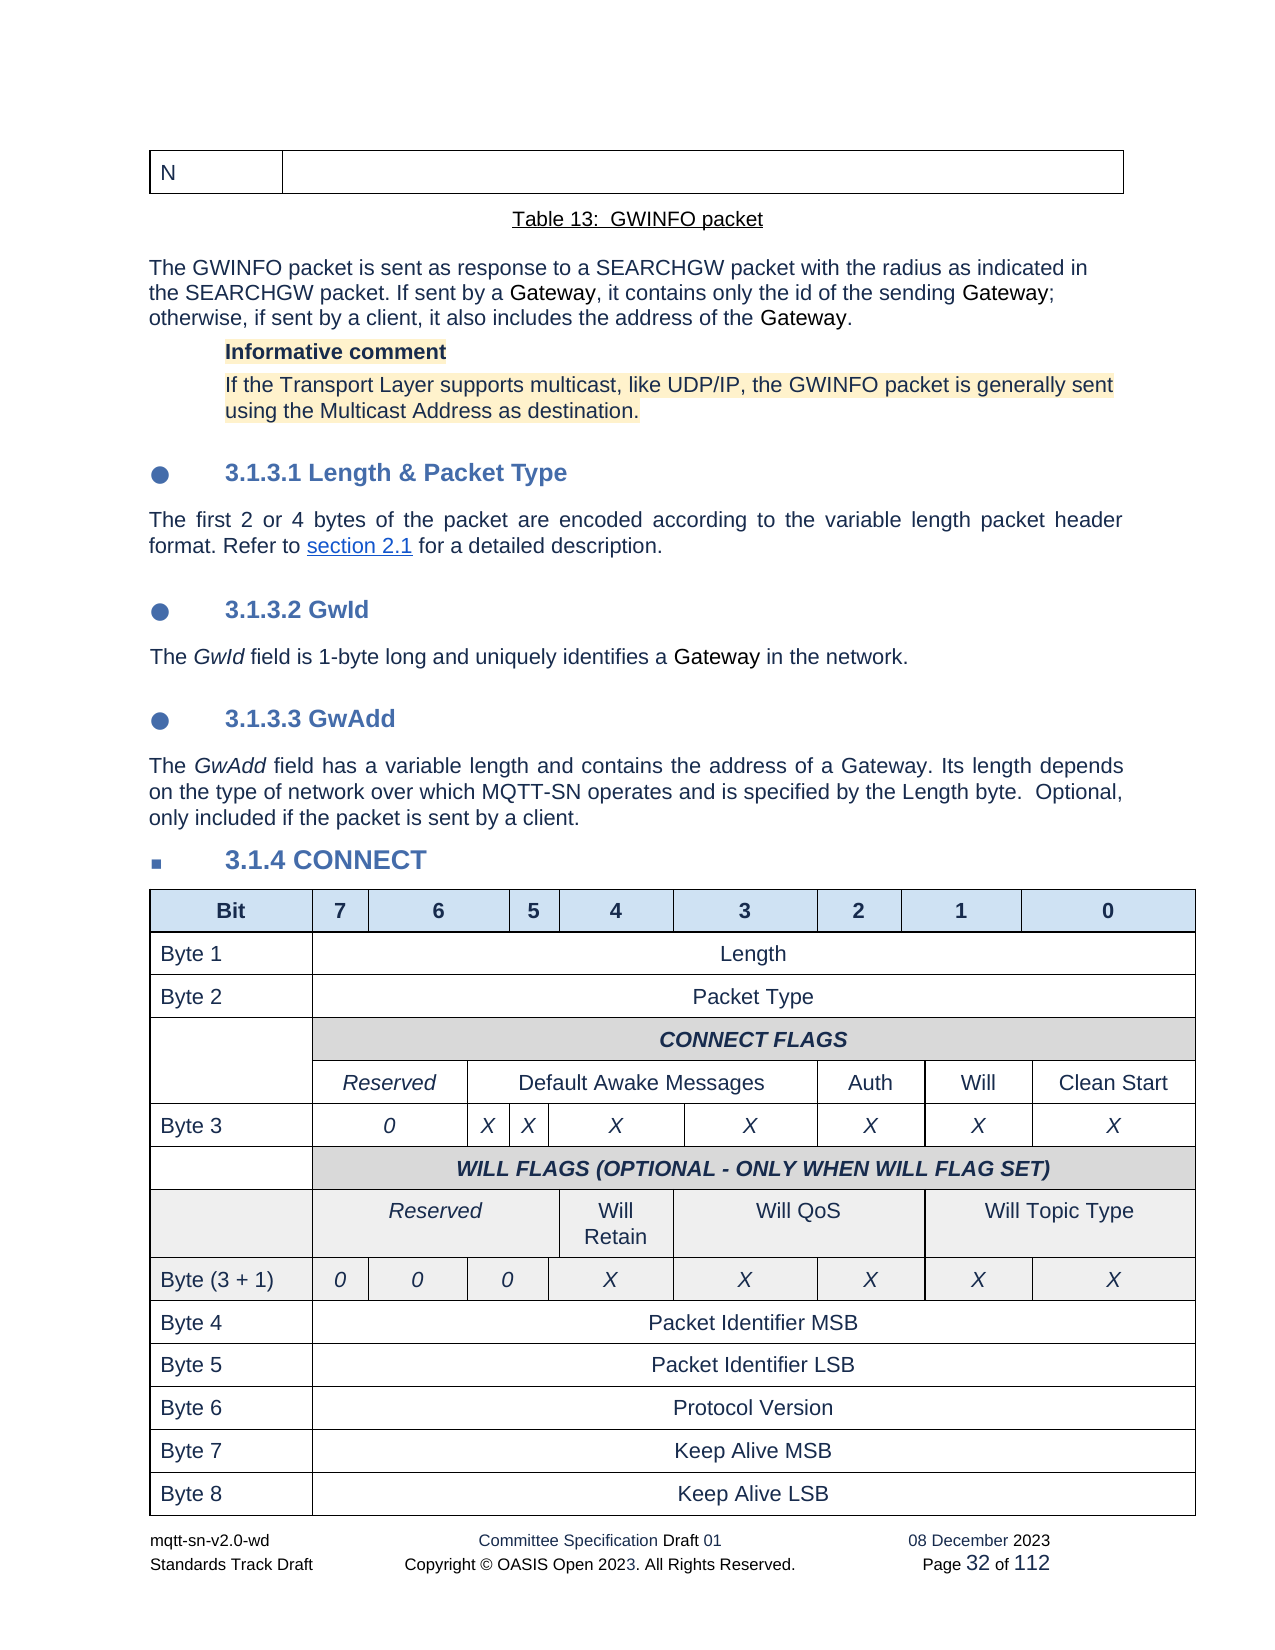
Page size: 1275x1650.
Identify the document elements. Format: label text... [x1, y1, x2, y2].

table_cell [151, 1018, 312, 1103]
table_header 3 [674, 890, 817, 931]
table_cell Packet Identifier LSB [313, 1344, 1195, 1386]
table_header 5 [510, 890, 559, 931]
table_cell Byte 3 [151, 1104, 312, 1146]
table_cell [151, 1190, 312, 1257]
table_cell [283, 151, 1123, 193]
table_header 0 [1022, 890, 1195, 931]
table_cell Byte 8 [151, 1473, 312, 1514]
table_cell Auth [818, 1061, 924, 1103]
table_cell Clean Start [1033, 1061, 1195, 1103]
table_header 1 [902, 890, 1021, 931]
table_cell Keep Alive LSB [313, 1473, 1195, 1514]
table_cell 0 [369, 1258, 467, 1300]
table_cell X [818, 1104, 924, 1146]
table_cell Byte 6 [151, 1387, 312, 1429]
subtitle 3.1.3.2 GwId [150, 584, 1124, 631]
table_cell Byte 5 [151, 1344, 312, 1386]
text Table 13: GWINFO packet [150, 206, 1125, 230]
table_cell Byte 4 [151, 1301, 312, 1343]
table_cell N [151, 151, 282, 193]
text The GwId field is 1-byte long and uniquely identifies a Gateway in the network. [149, 644, 1124, 669]
table_cell X [468, 1104, 509, 1146]
table_cell X [926, 1104, 1032, 1146]
text If the Transport Layer supports multicast, like UDP/IP, the GWINFO packet is generally sent using the Multicast Address as destination. [225, 372, 1124, 423]
text The GWINFO packet is sent as response to a SEARCHGW packet with the radius as indicated in the SEARCHGW packet. If sent by a Gateway, it contains only the id of the sending Gateway; otherwise, if sent by a client, it also includes the address of the Gateway. [148, 255, 1124, 331]
table_cell 0 [313, 1258, 368, 1300]
table_cell X [549, 1258, 673, 1300]
text Informative comment [225, 339, 1124, 364]
table_cell Byte 1 [151, 933, 312, 974]
table_cell Packet Type [313, 975, 1195, 1017]
table_cell X [818, 1258, 924, 1300]
table_cell Byte 2 [151, 975, 312, 1017]
table_cell 0 [313, 1104, 467, 1146]
table_header Bit [151, 890, 312, 931]
table_cell Will Topic Type [926, 1190, 1195, 1257]
table_header 2 [818, 890, 901, 931]
table_header 6 [369, 890, 509, 931]
table_cell X [1033, 1104, 1195, 1146]
table_cell X [510, 1104, 548, 1146]
text The GwAdd field has a variable length and contains the address of a Gateway. Its length depends on the type of network over which MQTT-SN operates and is specified by the Length byte. Optional, only included if the packet is sent by a client. [148, 753, 1124, 830]
table_cell Reserved [313, 1061, 467, 1103]
table_cell CONNECT FLAGS [313, 1018, 1195, 1060]
table_cell Will [926, 1061, 1032, 1103]
table_cell X [1033, 1258, 1195, 1300]
table_cell X [926, 1258, 1032, 1300]
text The first 2 or 4 bytes of the packet are encoded according to the variable length packet header format. Refer to section 2.1 for a detailed description. [148, 507, 1124, 558]
table_cell 0 [468, 1258, 548, 1300]
table_cell Will QoS [674, 1190, 924, 1257]
table_header 7 [313, 890, 368, 931]
table_cell Reserved [313, 1190, 559, 1257]
table_header 4 [560, 890, 673, 931]
subtitle 3.1.4 CONNECT [150, 842, 1124, 880]
subtitle 3.1.3.1 Length & Packet Type [150, 448, 1124, 495]
table_cell X [674, 1258, 817, 1300]
table_cell Keep Alive MSB [313, 1430, 1195, 1472]
table_cell Length [313, 933, 1195, 974]
table_cell Packet Identifier MSB [313, 1301, 1195, 1343]
table_cell Byte (3 + 1) [151, 1258, 312, 1300]
table_cell Protocol Version [313, 1387, 1195, 1429]
table_cell X [685, 1104, 817, 1146]
table_cell X [549, 1104, 684, 1146]
table_cell [151, 1147, 312, 1189]
table_cell WILL FLAGS (OPTIONAL - ONLY WHEN WILL FLAG SET) [313, 1147, 1195, 1189]
table_cell Byte 7 [151, 1430, 312, 1472]
table_cell Will Retain [560, 1190, 673, 1257]
subtitle 3.1.3.3 GwAdd [150, 694, 1124, 741]
table_cell Default Awake Messages [468, 1061, 817, 1103]
